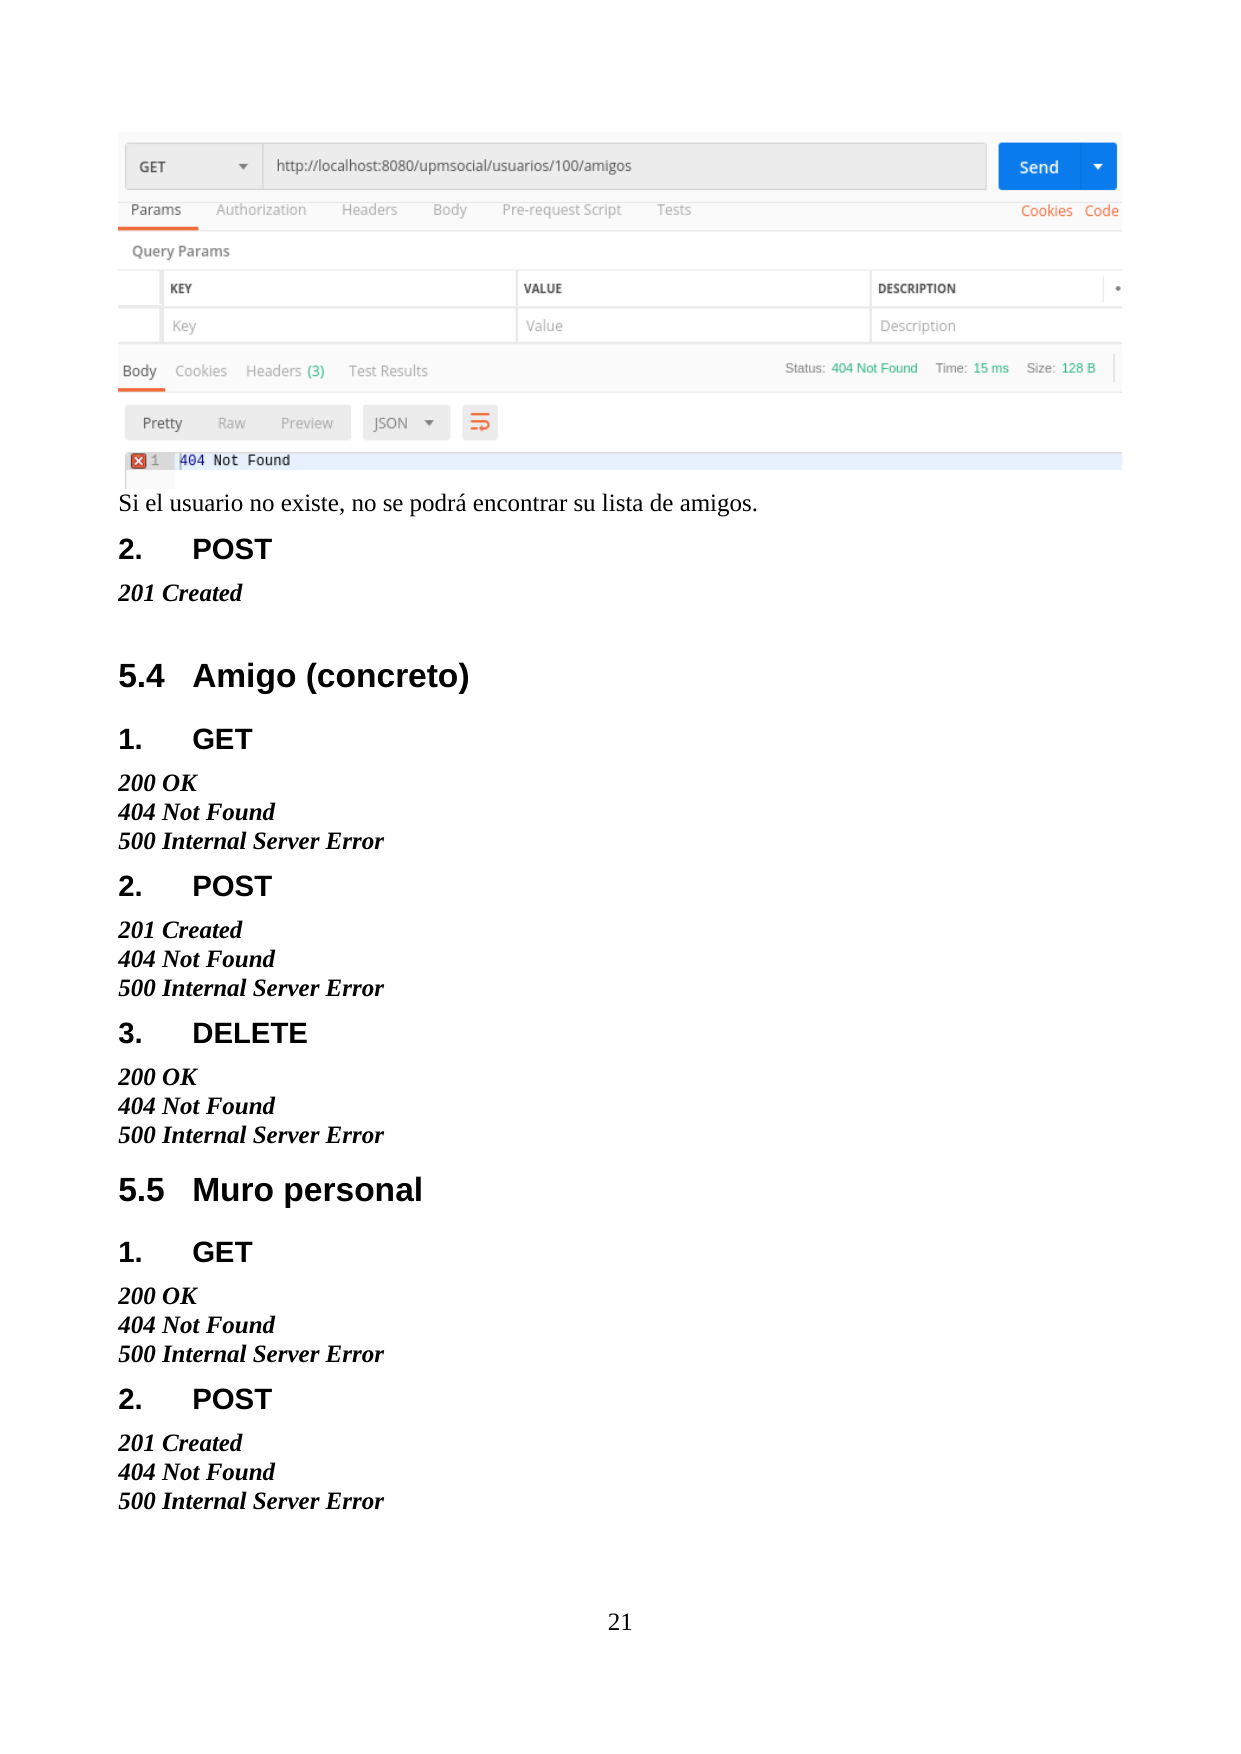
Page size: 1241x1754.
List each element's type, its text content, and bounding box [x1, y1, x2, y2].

picture [118, 132, 1123, 489]
subtitle Muro personal [118, 1169, 1122, 1208]
subtitle Amigo (concreto) [118, 656, 1122, 695]
text 404 Not Found [118, 1310, 1122, 1339]
text 500 Internal Server Error [118, 1339, 1122, 1368]
text 201 Created [118, 915, 1122, 944]
text Si el usuario no existe, no se podrá encontrar su lista de amigos. [118, 489, 1122, 517]
text 200 OK [118, 768, 1122, 797]
text 201 Created [118, 578, 1122, 607]
subtitle GET [118, 1235, 1122, 1269]
text 404 Not Found [118, 797, 1122, 826]
text 404 Not Found [118, 1457, 1122, 1486]
text 404 Not Found [118, 944, 1122, 973]
text 500 Internal Server Error [118, 826, 1122, 854]
subtitle GET [118, 722, 1122, 756]
subtitle DELETE [118, 1016, 1122, 1050]
text 200 OK [118, 1281, 1122, 1310]
text 500 Internal Server Error [118, 1120, 1122, 1149]
text [118, 118, 1122, 132]
text 404 Not Found [118, 1091, 1122, 1120]
text 500 Internal Server Error [118, 1486, 1122, 1515]
subtitle POST [118, 869, 1122, 903]
subtitle POST [118, 1382, 1122, 1416]
subtitle POST [118, 532, 1122, 565]
text 200 OK [118, 1062, 1122, 1091]
text 500 Internal Server Error [118, 973, 1122, 1002]
text 201 Created [118, 1428, 1122, 1457]
